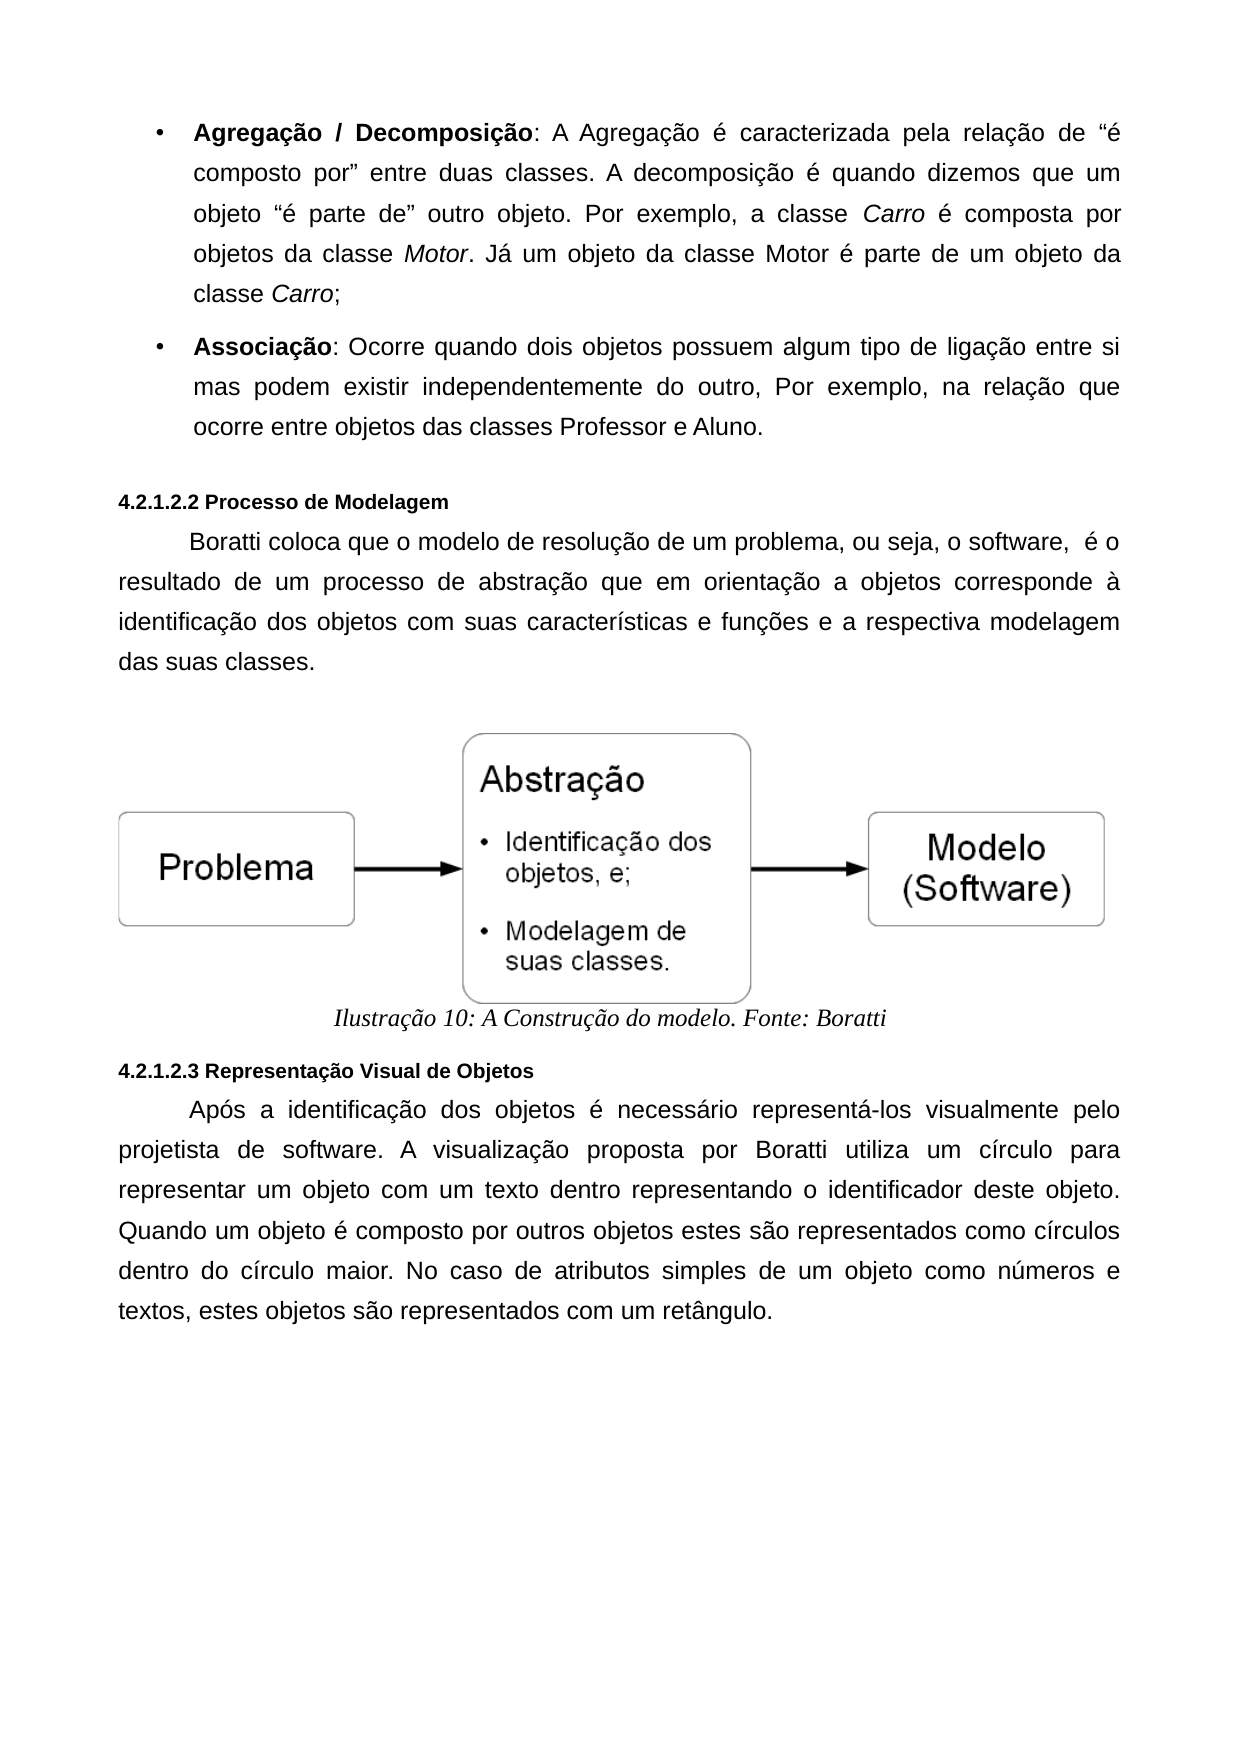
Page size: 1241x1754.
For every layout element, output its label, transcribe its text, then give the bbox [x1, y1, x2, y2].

text Boratti coloca que o modelo de resolução de um problema, ou seja, o software, é o resultado de um processo de abstração que em orientação a objetos corresponde à identificação dos objetos com suas características e funções e a respectiva modelagem das suas classes. [118, 526, 1122, 676]
text Ilustração 10: A Construção do modelo. Fonte: Boratti [118, 1004, 1104, 1032]
list Agregação / Decomposição: A Agregação é caracterizada pela relação de “é composto por” entre duas classes. A decomposição é quando dizemos que um objeto “é parte de” outro objeto. Por exemplo, a classe Carro é composta por objetos da classe Motor. Já um objeto da classe Motor é parte de um objeto da classe Carro; [156, 118, 1122, 308]
text Após a identificação dos objetos é necessário representá-los visualmente pelo projetista de software. A visualização proposta por Boratti utiliza um círculo para representar um objeto com um texto dentro representando o identificador deste objeto. Quando um objeto é composto por outros objetos estes são representados como círculos dentro do círculo maior. No caso de atributos simples de um objeto como números e textos, estes objetos são representados com um retângulo. [118, 1095, 1122, 1325]
list Associação: Ocorre quando dois objetos possuem algum tipo de ligação entre si mas podem existir independentemente do outro, Por exemplo, na relação que ocorre entre objetos das classes Professor e Aluno. [156, 332, 1122, 441]
subtitle 4.2.1.2.2 Processo de Modelagem [118, 490, 1122, 514]
subtitle 4.2.1.2.3 Representação Visual de Objetos [118, 725, 1122, 1083]
text [110, 713, 1113, 1047]
picture [118, 733, 1105, 1004]
